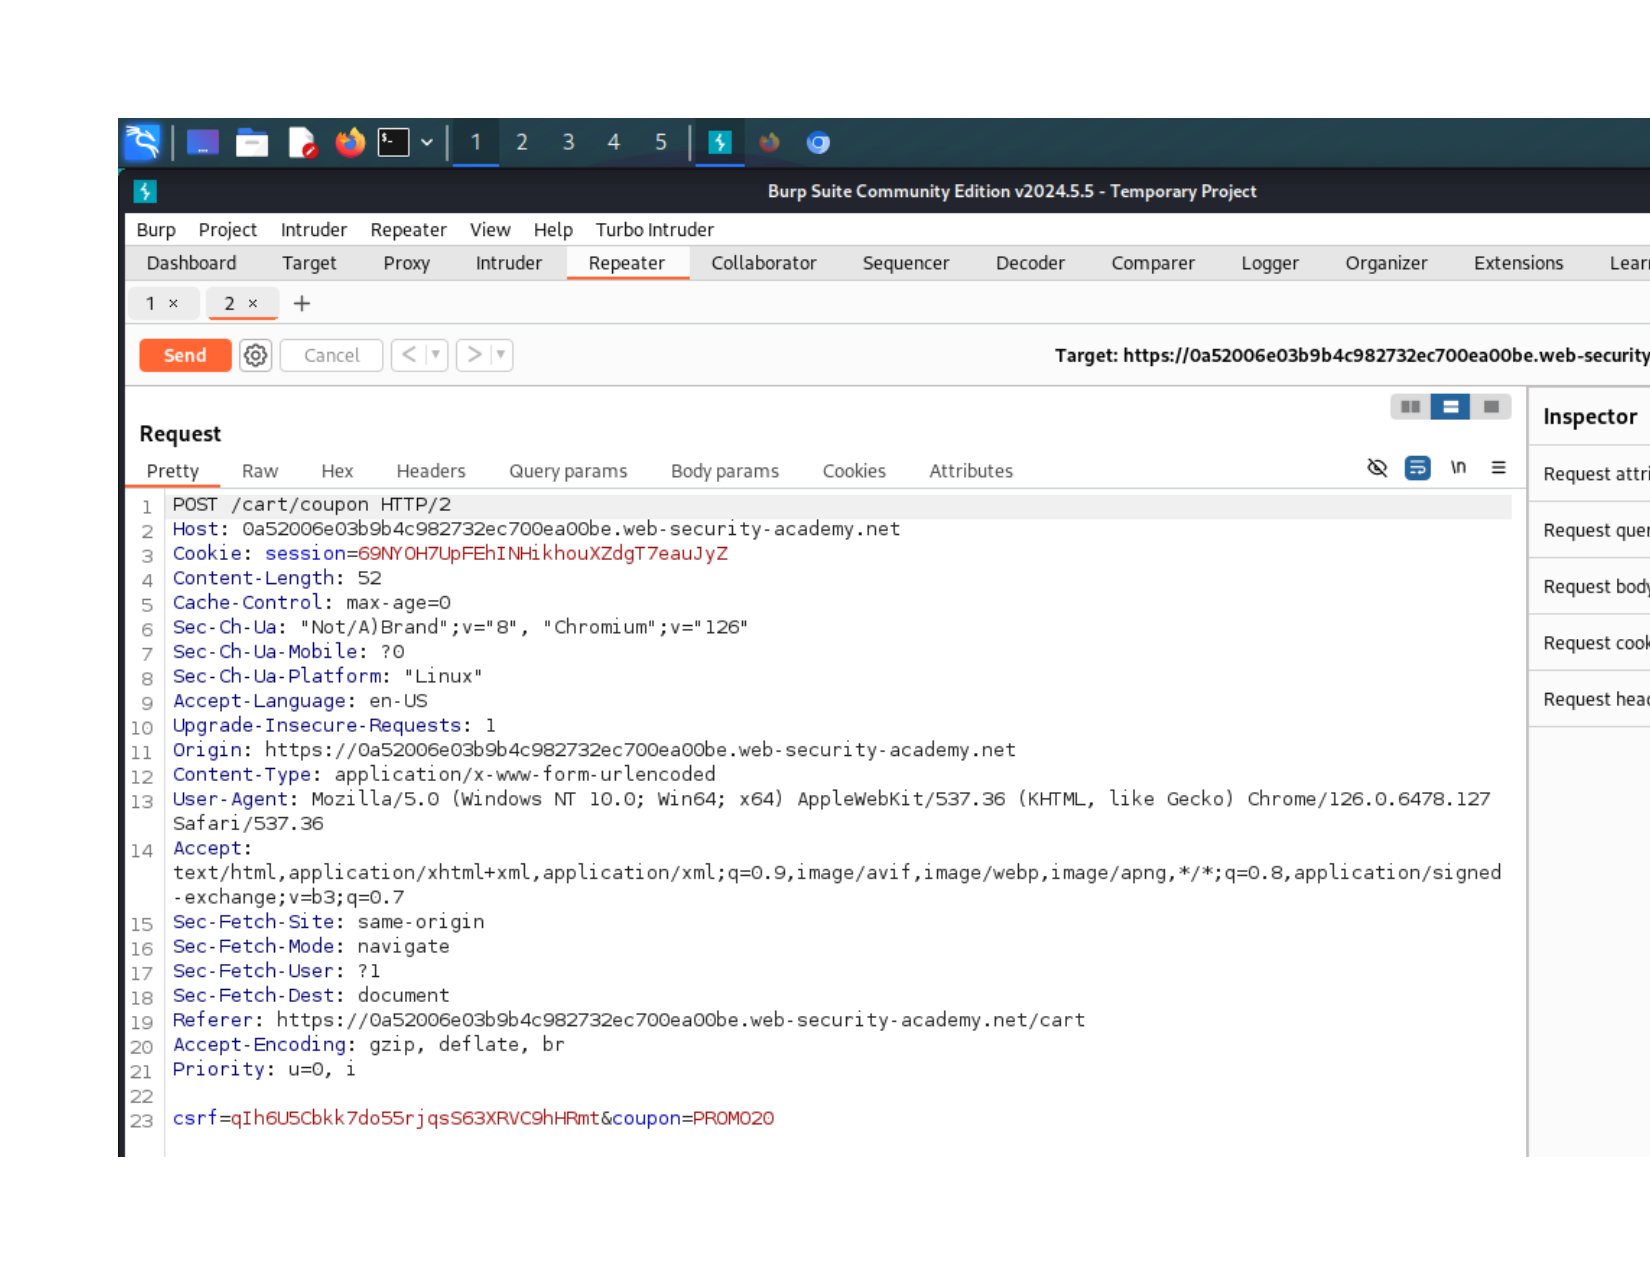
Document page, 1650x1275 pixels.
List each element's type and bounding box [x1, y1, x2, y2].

picture [118, 118, 1650, 1157]
